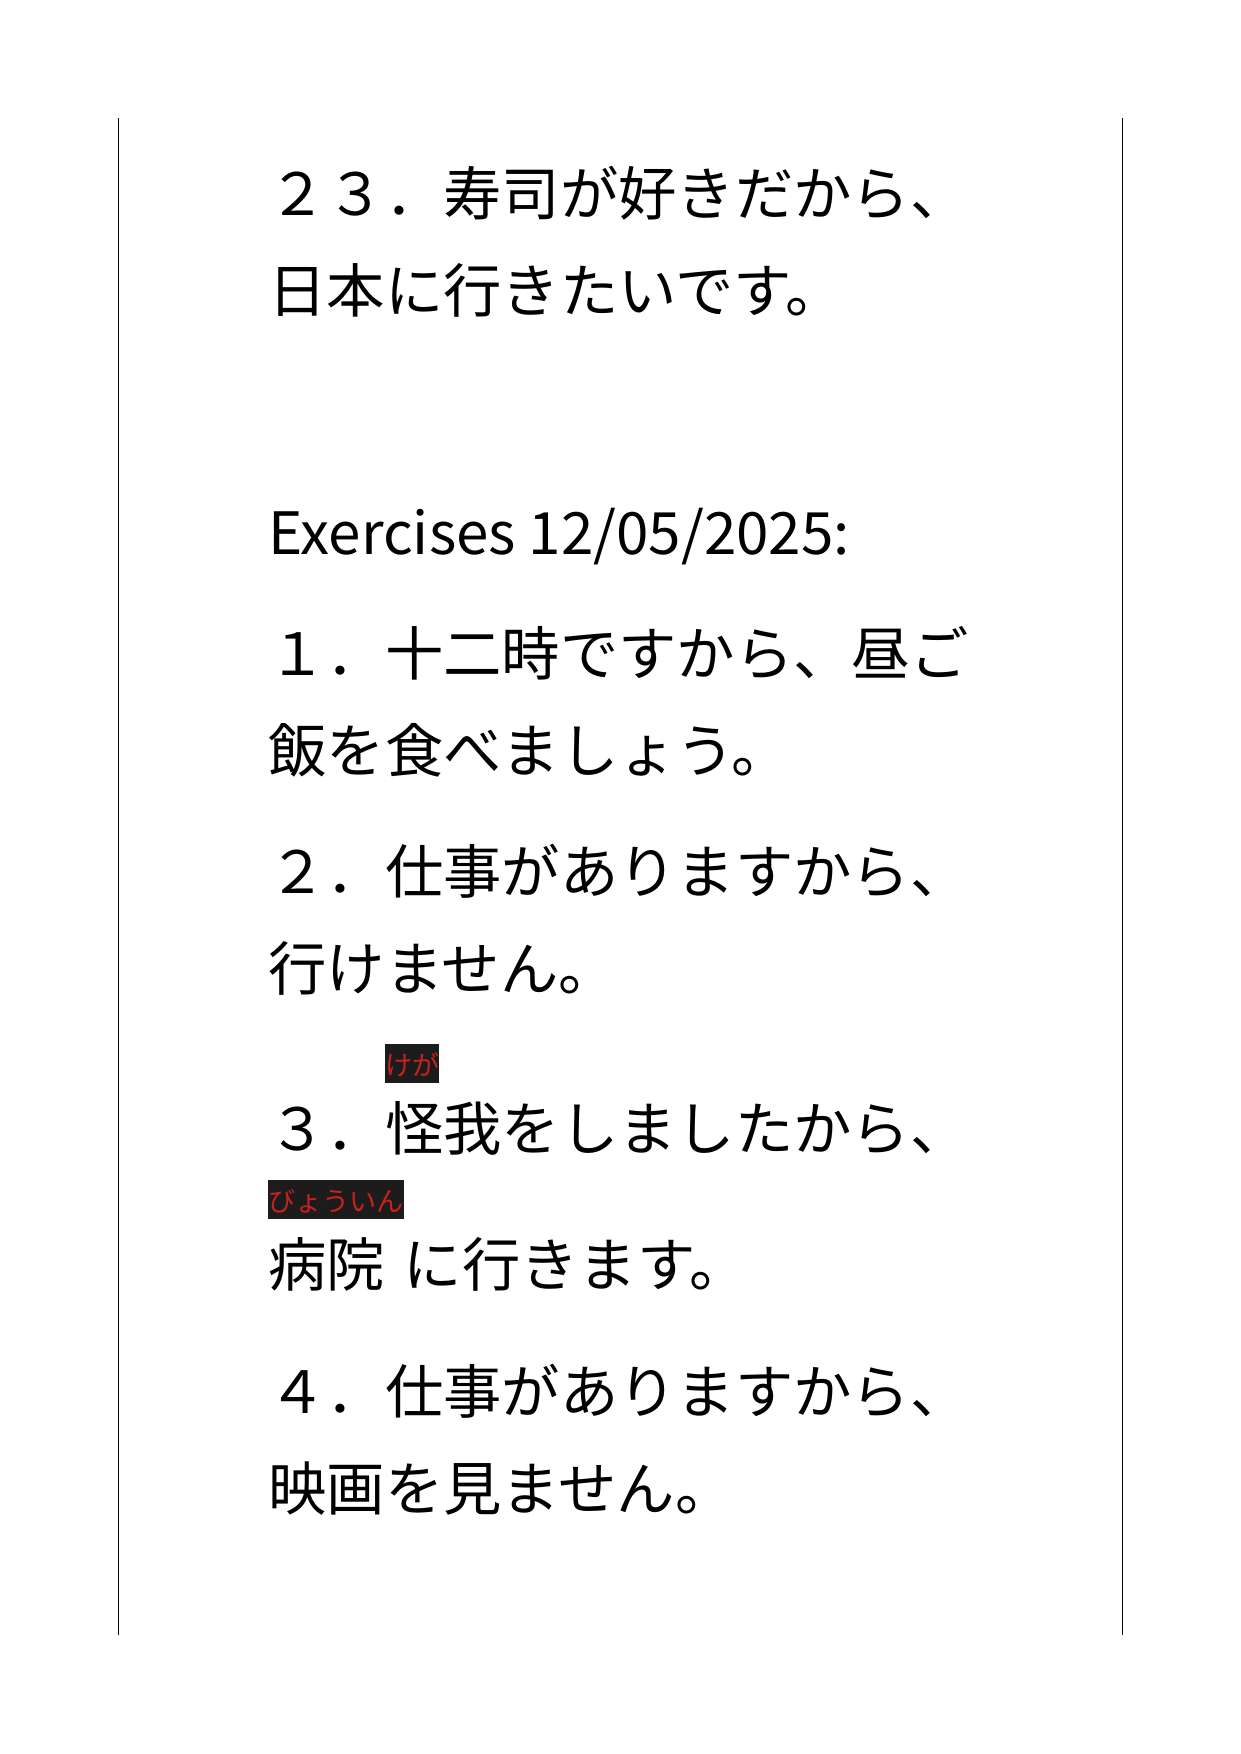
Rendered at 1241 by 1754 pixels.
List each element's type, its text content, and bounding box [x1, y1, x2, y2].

text １．十二時ですから、昼ご飯を食べましょう。 [268, 608, 972, 789]
text Exercises 12/05/2025: [268, 487, 972, 571]
text ２．仕事がありますから、行けません。 [268, 826, 972, 1007]
text ２３．寿司が好きだから、日本に行きたいです。 [268, 148, 972, 330]
text ３．怪我けがをしましたから、病院びょういんに行きます。 [268, 1043, 972, 1304]
text ４．仕事がありますから、映画を見ません。 [268, 1346, 972, 1527]
